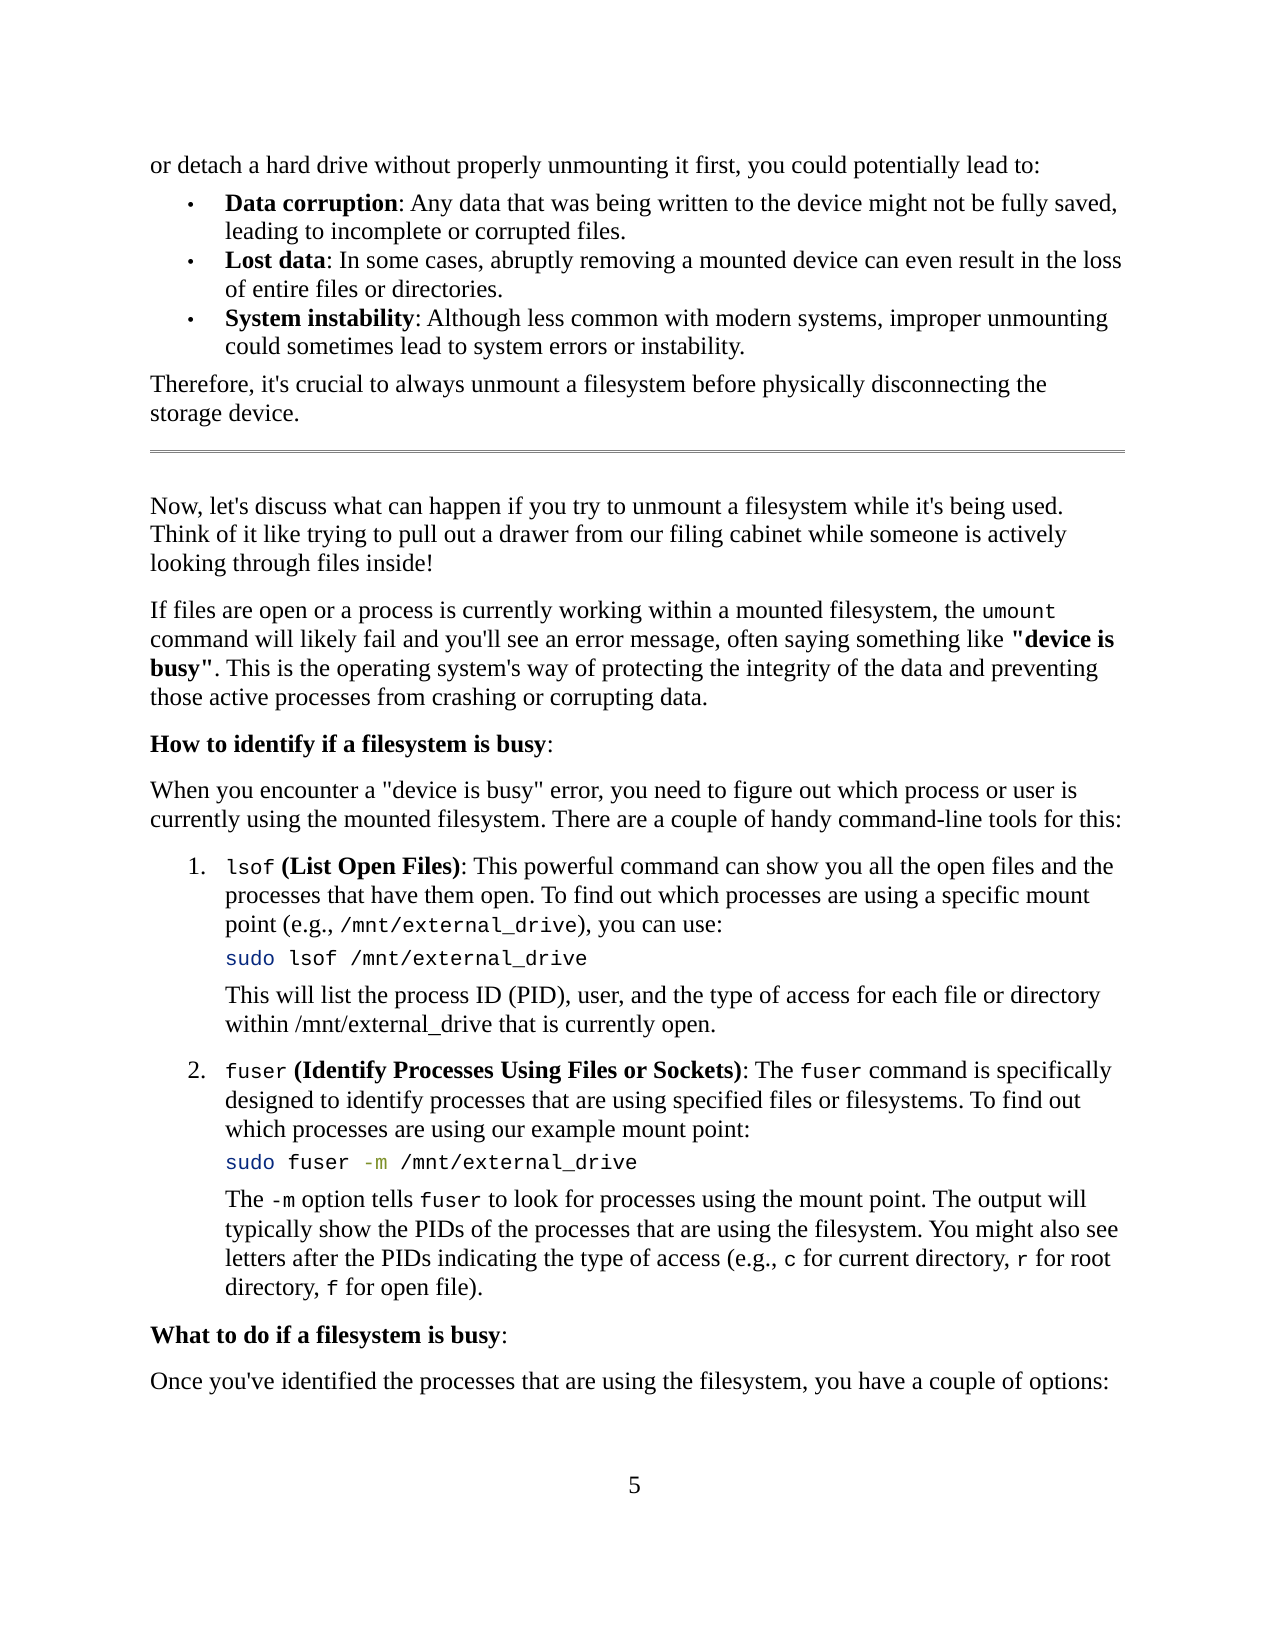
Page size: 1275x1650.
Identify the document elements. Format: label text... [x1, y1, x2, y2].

text If files are open or a process is currently working within a mounted filesystem, the umount command will likely fail and you'll see an error message, often saying something like "device is busy". This is the operating system's way of protecting the integrity of the data and preventing those active processes from crashing or corrupting data. [150, 595, 1125, 711]
list sudo lsof /mnt/external_drive [187, 948, 1125, 971]
list System instability: Although less common with modern systems, improper unmounting could sometimes lead to system errors or instability. [187, 303, 1125, 360]
text or detach a hard drive without properly unmounting it first, you could potentially lead to: [150, 150, 1125, 179]
text What to do if a filesystem is busy: [150, 1320, 1125, 1348]
text Once you've identified the processes that are using the filesystem, you have a couple of options: [150, 1366, 1125, 1395]
list The -m option tells fuser to look for processes using the mount point. The output will typically show the PIDs of the processes that are using the filesystem. You might also see letters after the PIDs indicating the type of access (e.g., c for current directory, r for root directory, f for open file). [187, 1184, 1125, 1302]
list lsof (List Open Files): This powerful command can show you all the open files and the processes that have them open. To find out which processes are using a specific mount point (e.g., /mnt/external_drive), you can use: [187, 851, 1125, 939]
text Therefore, it's crucial to always unmount a filesystem before physically disconnecting the storage device. [150, 369, 1125, 427]
list fuser (Identify Processes Using Files or Sockets): The fuser command is specifically designed to identify processes that are using specified files or filesystems. To find out which processes are using our example mount point: [187, 1056, 1125, 1143]
list sudo fuser -m /mnt/external_drive [187, 1152, 1125, 1175]
text When you encounter a "device is busy" error, you need to figure out which process or user is currently using the mounted filesystem. There are a couple of handy command-line tools for this: [150, 775, 1125, 833]
text How to identify if a filesystem is busy: [150, 729, 1125, 757]
text Now, let's discuss what can happen if you try to unmount a filesystem while it's being used. Think of it like trying to pull out a drawer from our filing cabinet while someone is actively looking through files inside! [150, 491, 1125, 577]
list This will list the process ID (PID), user, and the type of access for each file or directory within /mnt/external_drive that is currently open. [187, 980, 1125, 1038]
list Lost data: In some cases, abruptly removing a mounted device can even result in the loss of entire files or directories. [187, 245, 1125, 303]
list Data corruption: Any data that was being written to the device might not be fully saved, leading to incomplete or corrupted files. [187, 188, 1125, 245]
